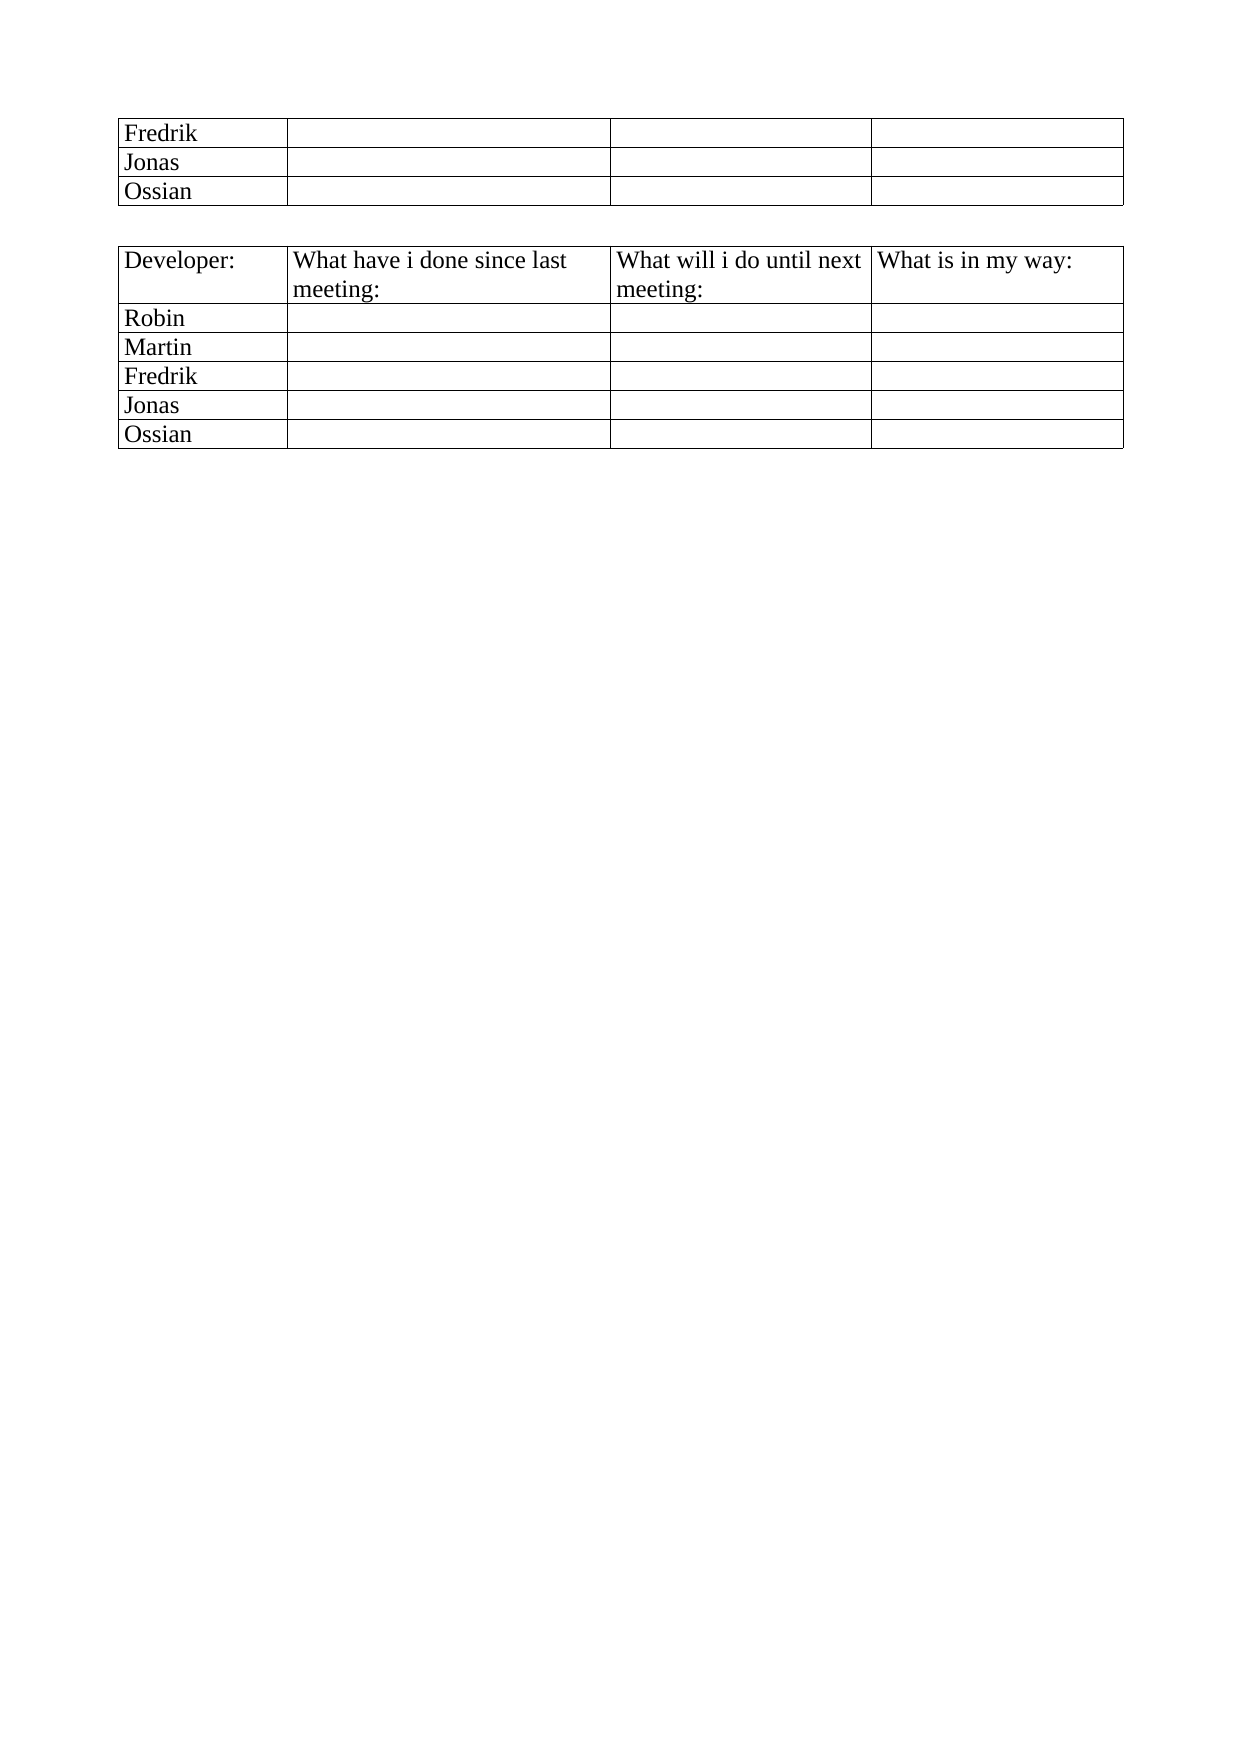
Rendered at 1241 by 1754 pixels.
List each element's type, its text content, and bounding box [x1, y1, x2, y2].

table_cell [288, 304, 610, 332]
table_header Developer: [119, 247, 287, 303]
table_cell [611, 304, 871, 332]
table_cell [872, 177, 1123, 205]
table_cell Jonas [119, 148, 287, 176]
table_cell Robin [119, 304, 287, 332]
table_cell [611, 420, 871, 448]
table_cell [872, 391, 1123, 419]
table_cell [611, 148, 871, 176]
table_cell [288, 333, 610, 361]
table_cell [872, 148, 1123, 176]
table_cell [872, 119, 1123, 147]
table_cell [611, 362, 871, 390]
table_cell [611, 119, 871, 147]
table_cell [872, 420, 1123, 448]
table_cell [872, 333, 1123, 361]
table_cell [872, 362, 1123, 390]
table_cell [611, 333, 871, 361]
table_cell [288, 420, 610, 448]
table_cell [611, 391, 871, 419]
table_cell [288, 362, 610, 390]
table_cell [288, 177, 610, 205]
table_cell [288, 391, 610, 419]
table_cell Jonas [119, 391, 287, 419]
table_cell Ossian [119, 420, 287, 448]
table_cell Ossian [119, 177, 287, 205]
table_header What will i do until next meeting: [611, 247, 871, 303]
table_cell [611, 177, 871, 205]
table_header What is in my way: [872, 247, 1123, 303]
table_cell Fredrik [119, 362, 287, 390]
table_cell Fredrik [119, 119, 287, 147]
table_cell Martin [119, 333, 287, 361]
table_cell [288, 119, 610, 147]
table_cell [872, 304, 1123, 332]
table_cell [288, 148, 610, 176]
table_header What have i done since last meeting: [288, 247, 610, 303]
